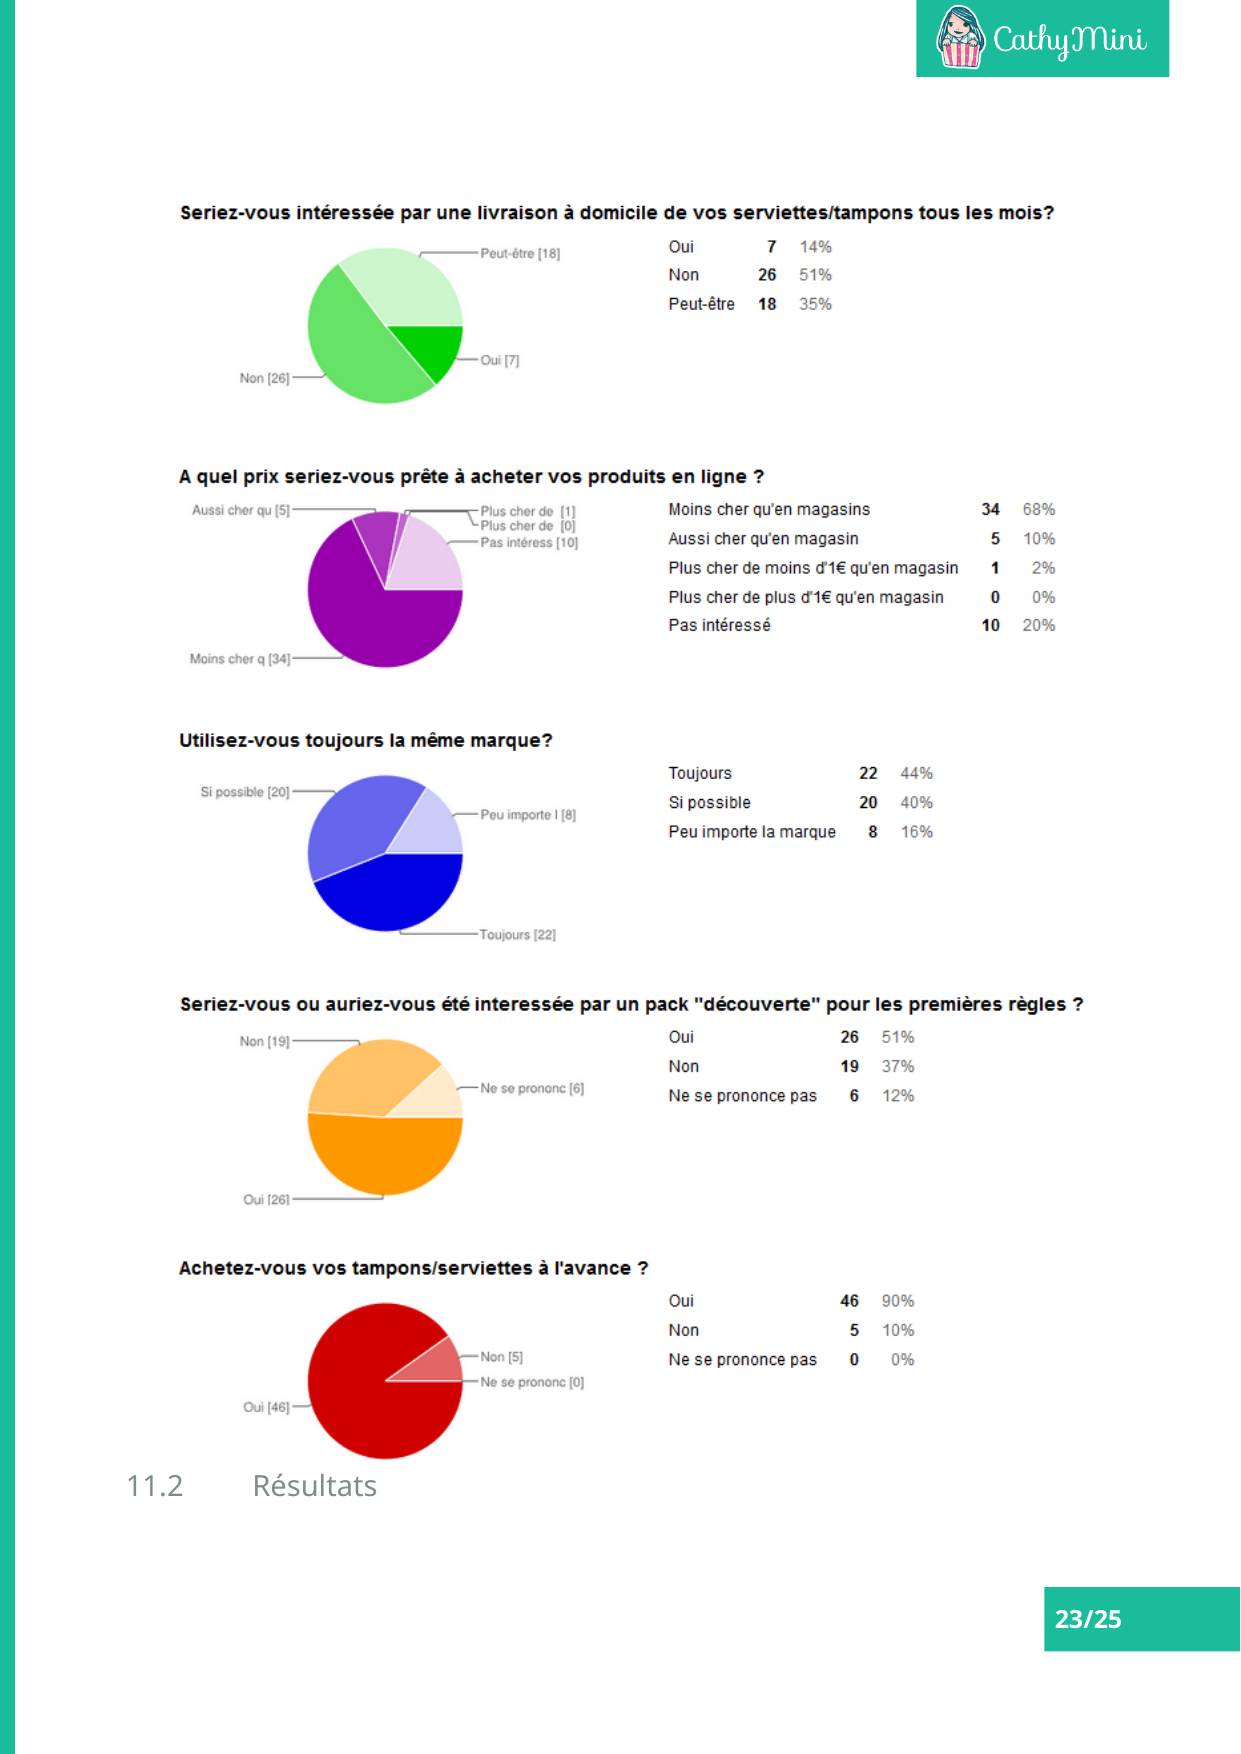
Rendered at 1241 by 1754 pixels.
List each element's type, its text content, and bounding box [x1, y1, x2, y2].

subtitle Résultats [118, 188, 1122, 1504]
picture [929, 0, 1156, 73]
